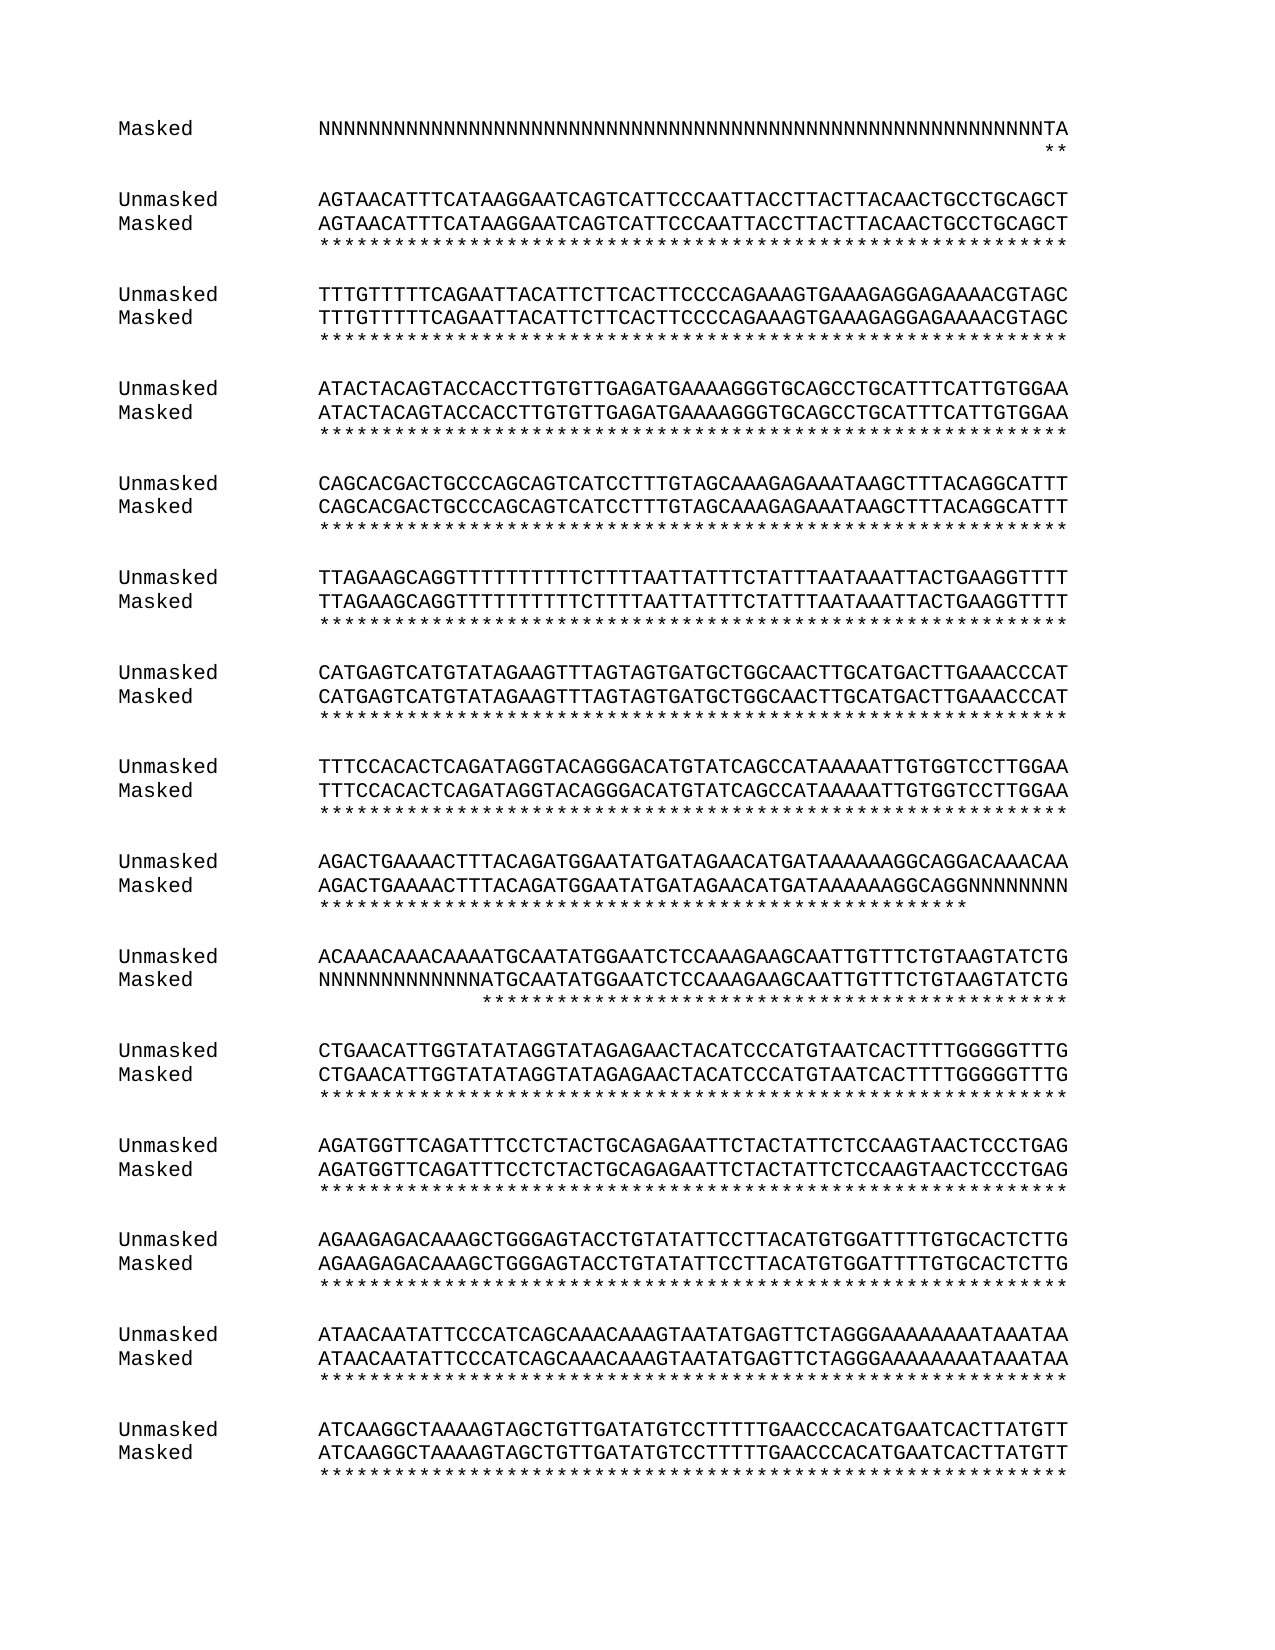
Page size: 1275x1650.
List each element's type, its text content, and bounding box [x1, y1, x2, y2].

text Masked CTGAACATTGGTATATAGGTATAGAGAACTACATCCCATGTAATCACTTTTGGGGGTTTG [118, 1064, 1157, 1088]
text Unmasked TTAGAAGCAGGTTTTTTTTTTCTTTTAATTATTTCTATTTAATAAATTACTGAAGGTTTT [118, 567, 1157, 591]
text Masked ATACTACAGTACCACCTTGTGTTGAGATGAAAAGGGTGCAGCCTGCATTTCATTGTGGAA [118, 402, 1157, 426]
text ************************************************************ [118, 1371, 1157, 1395]
text ************************************************************ [118, 1182, 1157, 1206]
text ************************************************************ [118, 331, 1157, 354]
text Masked NNNNNNNNNNNNNATGCAATATGGAATCTCCAAAGAAGCAATTGTTTCTGTAAGTATCTG [118, 969, 1157, 993]
text ** [118, 142, 1157, 165]
text Unmasked TTTGTTTTTCAGAATTACATTCTTCACTTCCCCAGAAAGTGAAAGAGGAGAAAACGTAGC [118, 284, 1157, 307]
text Masked AGATGGTTCAGATTTCCTCTACTGCAGAGAATTCTACTATTCTCCAAGTAACTCCCTGAG [118, 1158, 1157, 1182]
text ************************************************************ [118, 1088, 1157, 1111]
text ************************************************************ [118, 1466, 1157, 1489]
text Unmasked ATCAAGGCTAAAAGTAGCTGTTGATATGTCCTTTTTGAACCCACATGAATCACTTATGTT [118, 1419, 1157, 1442]
text Unmasked CAGCACGACTGCCCAGCAGTCATCCTTTGTAGCAAAGAGAAATAAGCTTTACAGGCATTT [118, 473, 1157, 496]
text Unmasked CATGAGTCATGTATAGAAGTTTAGTAGTGATGCTGGCAACTTGCATGACTTGAAACCCAT [118, 662, 1157, 686]
text *********************************************** [118, 993, 1157, 1017]
text Masked ATAACAATATTCCCATCAGCAAACAAAGTAATATGAGTTCTAGGGAAAAAAAATAAATAA [118, 1348, 1157, 1371]
text Unmasked TTTCCACACTCAGATAGGTACAGGGACATGTATCAGCCATAAAAATTGTGGTCCTTGGAA [118, 757, 1157, 780]
text Masked ATCAAGGCTAAAAGTAGCTGTTGATATGTCCTTTTTGAACCCACATGAATCACTTATGTT [118, 1442, 1157, 1466]
text Masked AGAAGAGACAAAGCTGGGAGTACCTGTATATTCCTTACATGTGGATTTTGTGCACTCTTG [118, 1253, 1157, 1277]
text Masked CAGCACGACTGCCCAGCAGTCATCCTTTGTAGCAAAGAGAAATAAGCTTTACAGGCATTT [118, 496, 1157, 520]
text Unmasked AGATGGTTCAGATTTCCTCTACTGCAGAGAATTCTACTATTCTCCAAGTAACTCCCTGAG [118, 1135, 1157, 1158]
text ************************************************************ [118, 426, 1157, 449]
text ************************************************************ [118, 1277, 1157, 1300]
text ************************************************************ [118, 520, 1157, 544]
text Masked TTTGTTTTTCAGAATTACATTCTTCACTTCCCCAGAAAGTGAAAGAGGAGAAAACGTAGC [118, 307, 1157, 331]
text ************************************************************ [118, 615, 1157, 638]
text ************************************************************ [118, 804, 1157, 827]
text Masked AGACTGAAAACTTTACAGATGGAATATGATAGAACATGATAAAAAAGGCAGGNNNNNNNN [118, 875, 1157, 898]
text Unmasked ATAACAATATTCCCATCAGCAAACAAAGTAATATGAGTTCTAGGGAAAAAAAATAAATAA [118, 1324, 1157, 1348]
text Unmasked CTGAACATTGGTATATAGGTATAGAGAACTACATCCCATGTAATCACTTTTGGGGGTTTG [118, 1040, 1157, 1064]
text ************************************************************ [118, 709, 1157, 733]
text Masked NNNNNNNNNNNNNNNNNNNNNNNNNNNNNNNNNNNNNNNNNNNNNNNNNNNNNNNNNNTA [118, 118, 1157, 142]
text Masked CATGAGTCATGTATAGAAGTTTAGTAGTGATGCTGGCAACTTGCATGACTTGAAACCCAT [118, 686, 1157, 709]
text Masked TTAGAAGCAGGTTTTTTTTTTCTTTTAATTATTTCTATTTAATAAATTACTGAAGGTTTT [118, 591, 1157, 615]
text Unmasked AGAAGAGACAAAGCTGGGAGTACCTGTATATTCCTTACATGTGGATTTTGTGCACTCTTG [118, 1229, 1157, 1253]
text Unmasked ACAAACAAACAAAATGCAATATGGAATCTCCAAAGAAGCAATTGTTTCTGTAAGTATCTG [118, 946, 1157, 969]
text **************************************************** [118, 898, 1157, 922]
text Unmasked AGTAACATTTCATAAGGAATCAGTCATTCCCAATTACCTTACTTACAACTGCCTGCAGCT [118, 189, 1157, 213]
text Masked AGTAACATTTCATAAGGAATCAGTCATTCCCAATTACCTTACTTACAACTGCCTGCAGCT [118, 213, 1157, 236]
text Masked TTTCCACACTCAGATAGGTACAGGGACATGTATCAGCCATAAAAATTGTGGTCCTTGGAA [118, 780, 1157, 804]
text ************************************************************ [118, 236, 1157, 260]
text Unmasked ATACTACAGTACCACCTTGTGTTGAGATGAAAAGGGTGCAGCCTGCATTTCATTGTGGAA [118, 378, 1157, 402]
text Unmasked AGACTGAAAACTTTACAGATGGAATATGATAGAACATGATAAAAAAGGCAGGACAAACAA [118, 851, 1157, 875]
